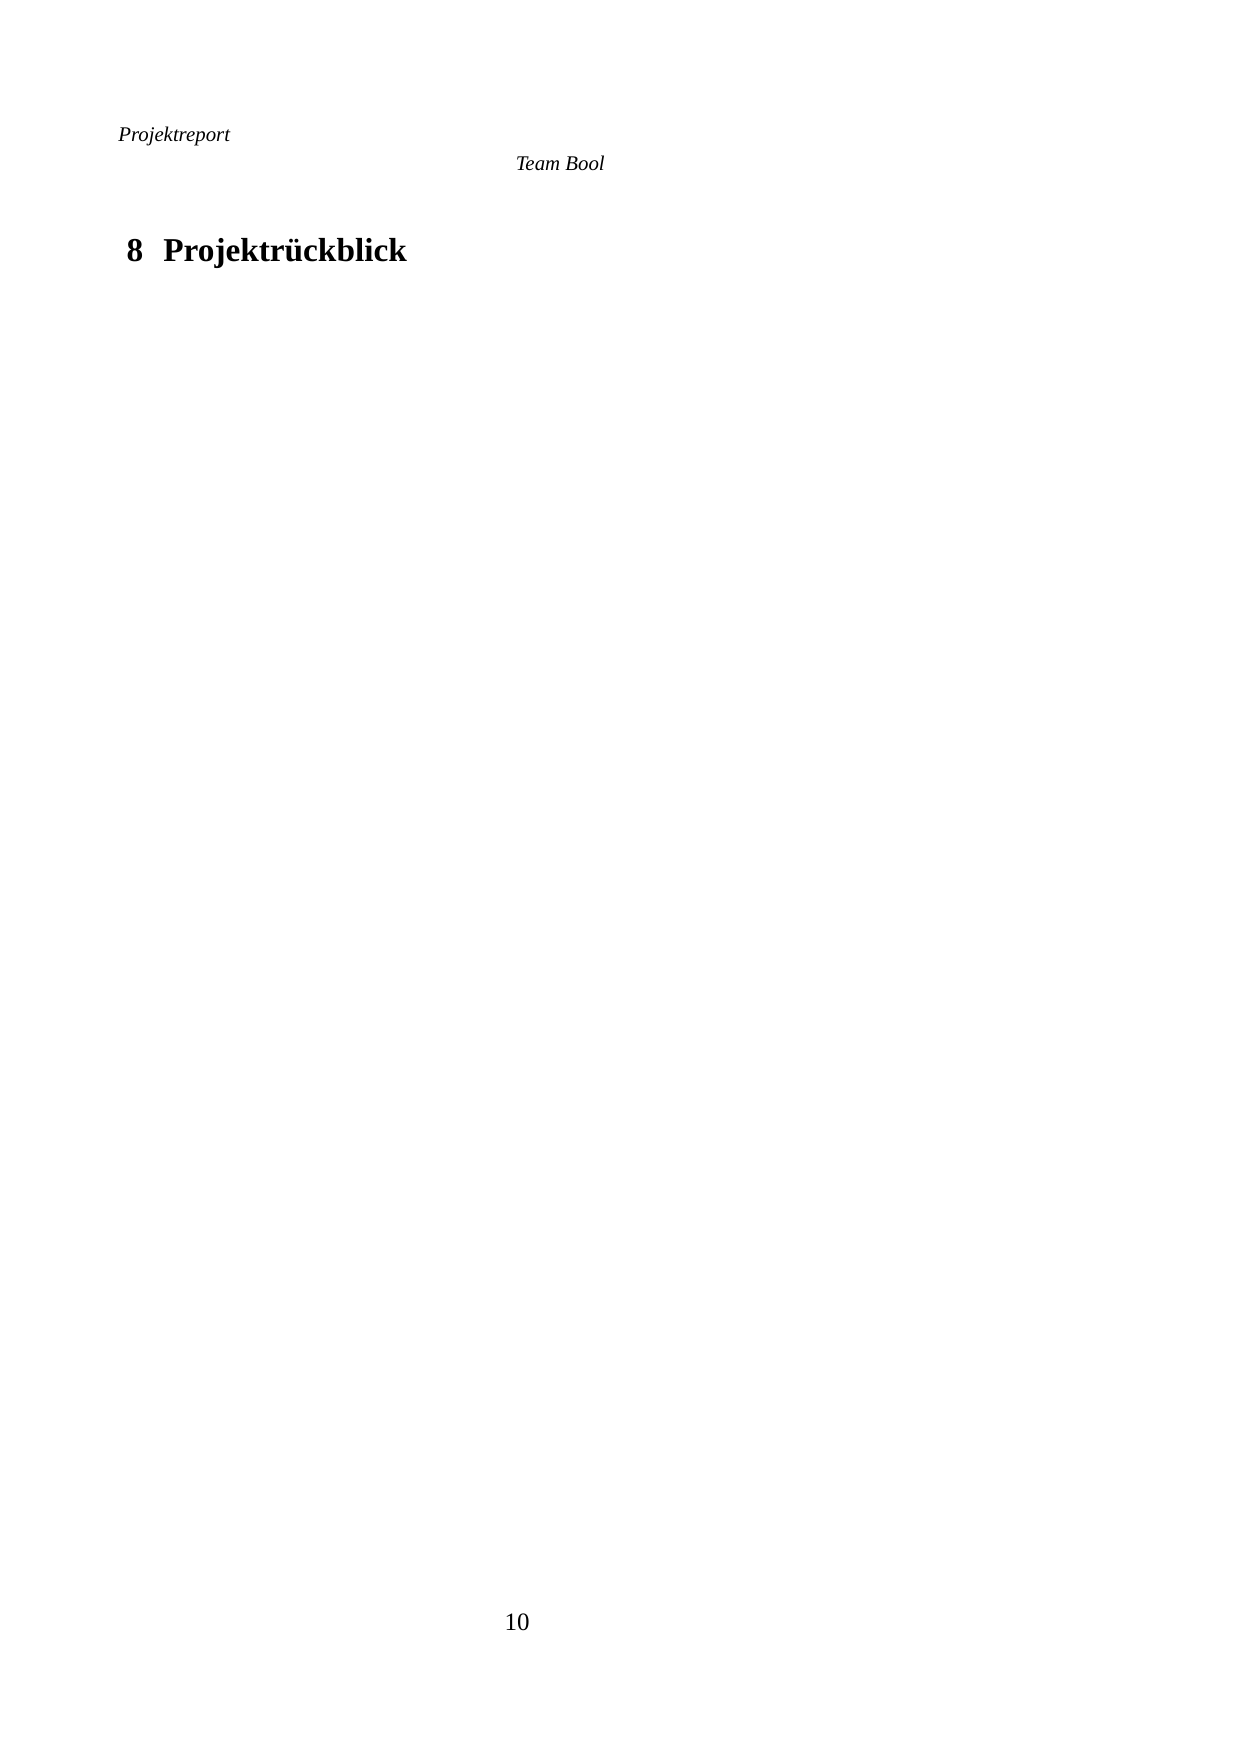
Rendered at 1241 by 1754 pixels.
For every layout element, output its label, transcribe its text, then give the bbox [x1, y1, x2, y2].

subtitle Projektrückblick [118, 230, 1033, 268]
